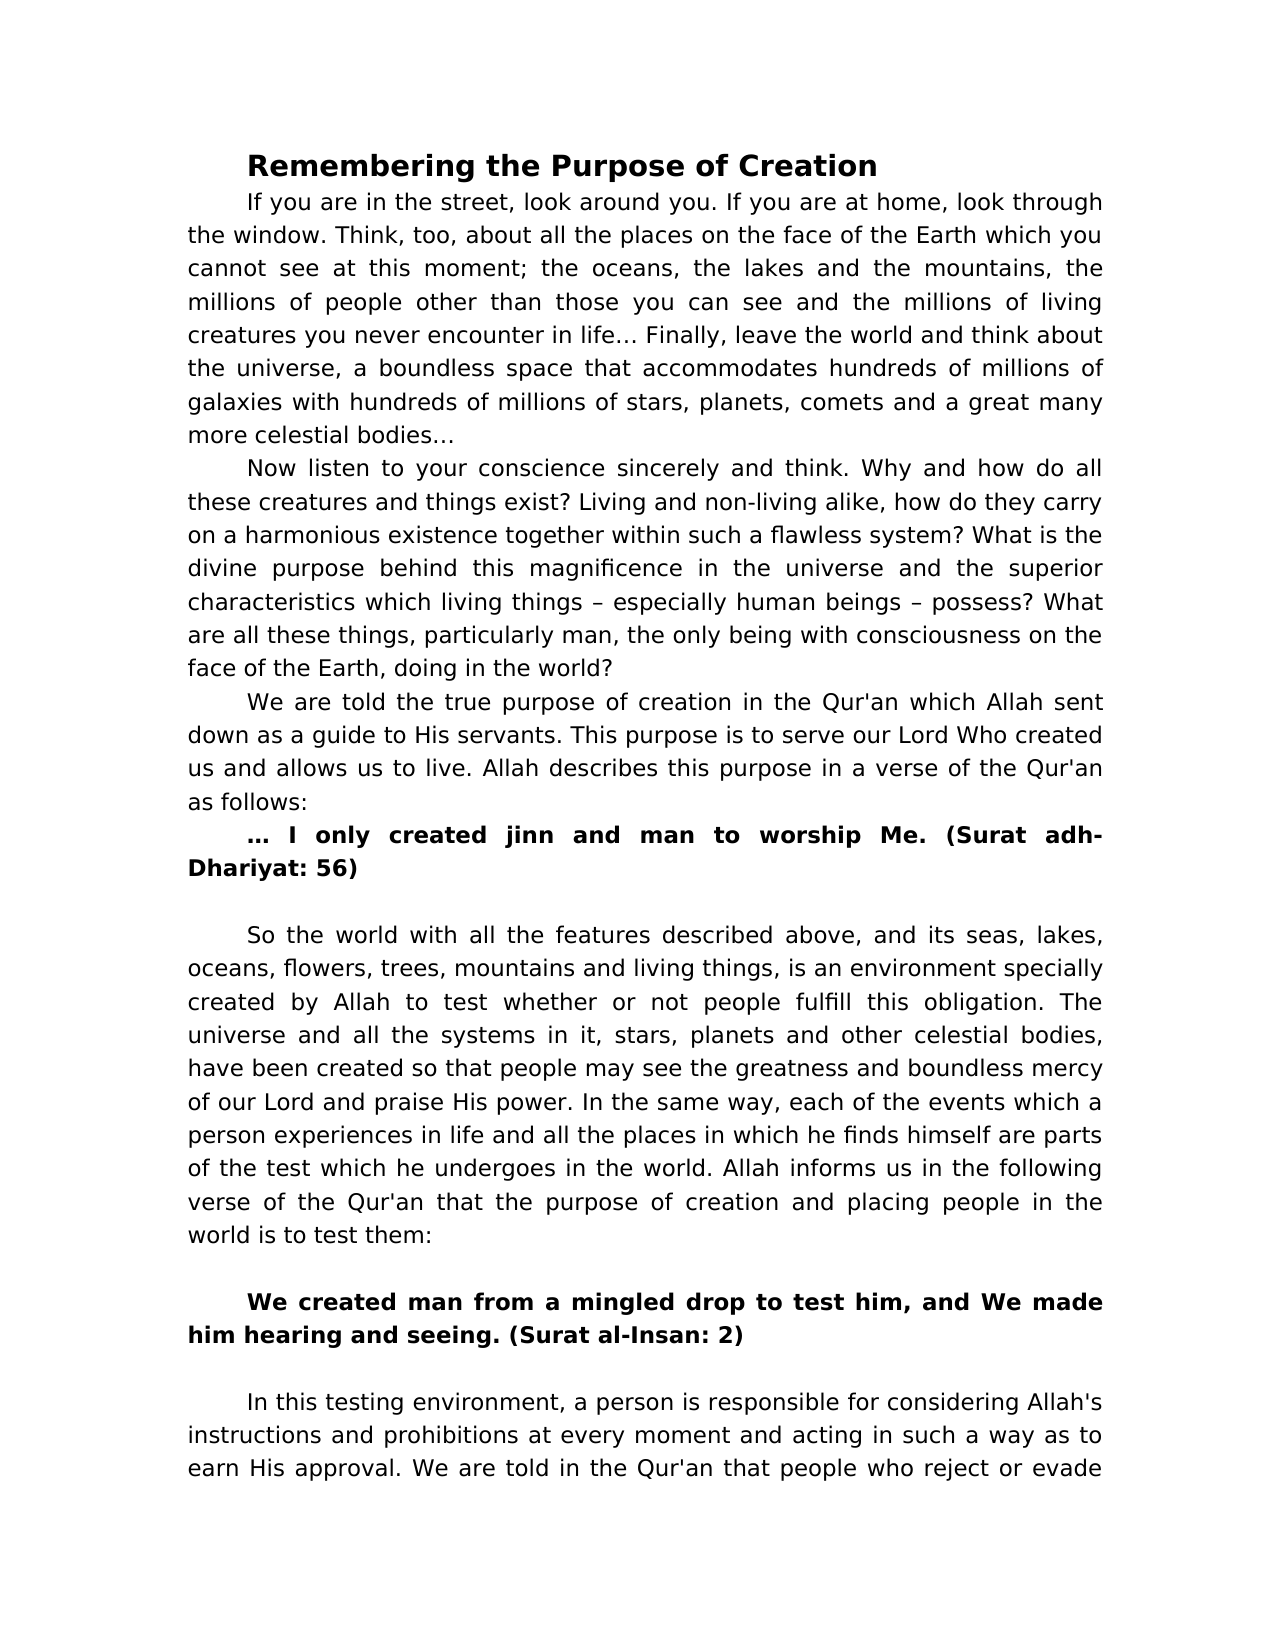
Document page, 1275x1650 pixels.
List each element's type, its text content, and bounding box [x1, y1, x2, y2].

subtitle Remembering the Purpose of Creation [187, 150, 1104, 183]
text Now listen to your conscience sincerely and think. Why and how do all these creatures and things exist? Living and non-living alike, how do they carry on a harmonious existence together within such a flawless system? What is the divine purpose behind this magnificence in the universe and the superior characteristics which living things – especially human beings – possess? What are all these things, particularly man, the only being with consciousness on the face of the Earth, doing in the world? [187, 450, 1104, 683]
text We created man from a mingled drop to test him, and We made him hearing and seeing. (Surat al-Insan: 2) [187, 1283, 1104, 1350]
text In this testing environment, a person is responsible for considering Allah's instructions and prohibitions at every moment and acting in such a way as to earn His approval. We are told in the Qur'an that people who reject or evade [187, 1383, 1104, 1483]
text If you are in the street, look around you. If you are at home, look through the window. Think, too, about all the places on the face of the Earth which you cannot see at this moment; the oceans, the lakes and the mountains, the millions of people other than those you can see and the millions of living creatures you never encounter in life… Finally, leave the world and think about the universe, a boundless space that accommodates hundreds of millions of galaxies with hundreds of millions of stars, planets, comets and a great many more celestial bodies… [187, 183, 1104, 450]
text … I only created jinn and man to worship Me. (Surat adh-Dhariyat: 56) [187, 817, 1104, 883]
text So the world with all the features described above, and its seas, lakes, oceans, flowers, trees, mountains and living things, is an environment specially created by Allah to test whether or not people fulfill this obligation. The universe and all the systems in it, stars, planets and other celestial bodies, have been created so that people may see the greatness and boundless mercy of our Lord and praise His power. In the same way, each of the events which a person experiences in life and all the places in which he finds himself are parts of the test which he undergoes in the world. Allah informs us in the following verse of the Qur'an that the purpose of creation and placing people in the world is to test them: [187, 917, 1104, 1250]
text We are told the true purpose of creation in the Qur'an which Allah sent down as a guide to His servants. This purpose is to serve our Lord Who created us and allows us to live. Allah describes this purpose in a verse of the Qur'an as follows: [187, 683, 1104, 817]
